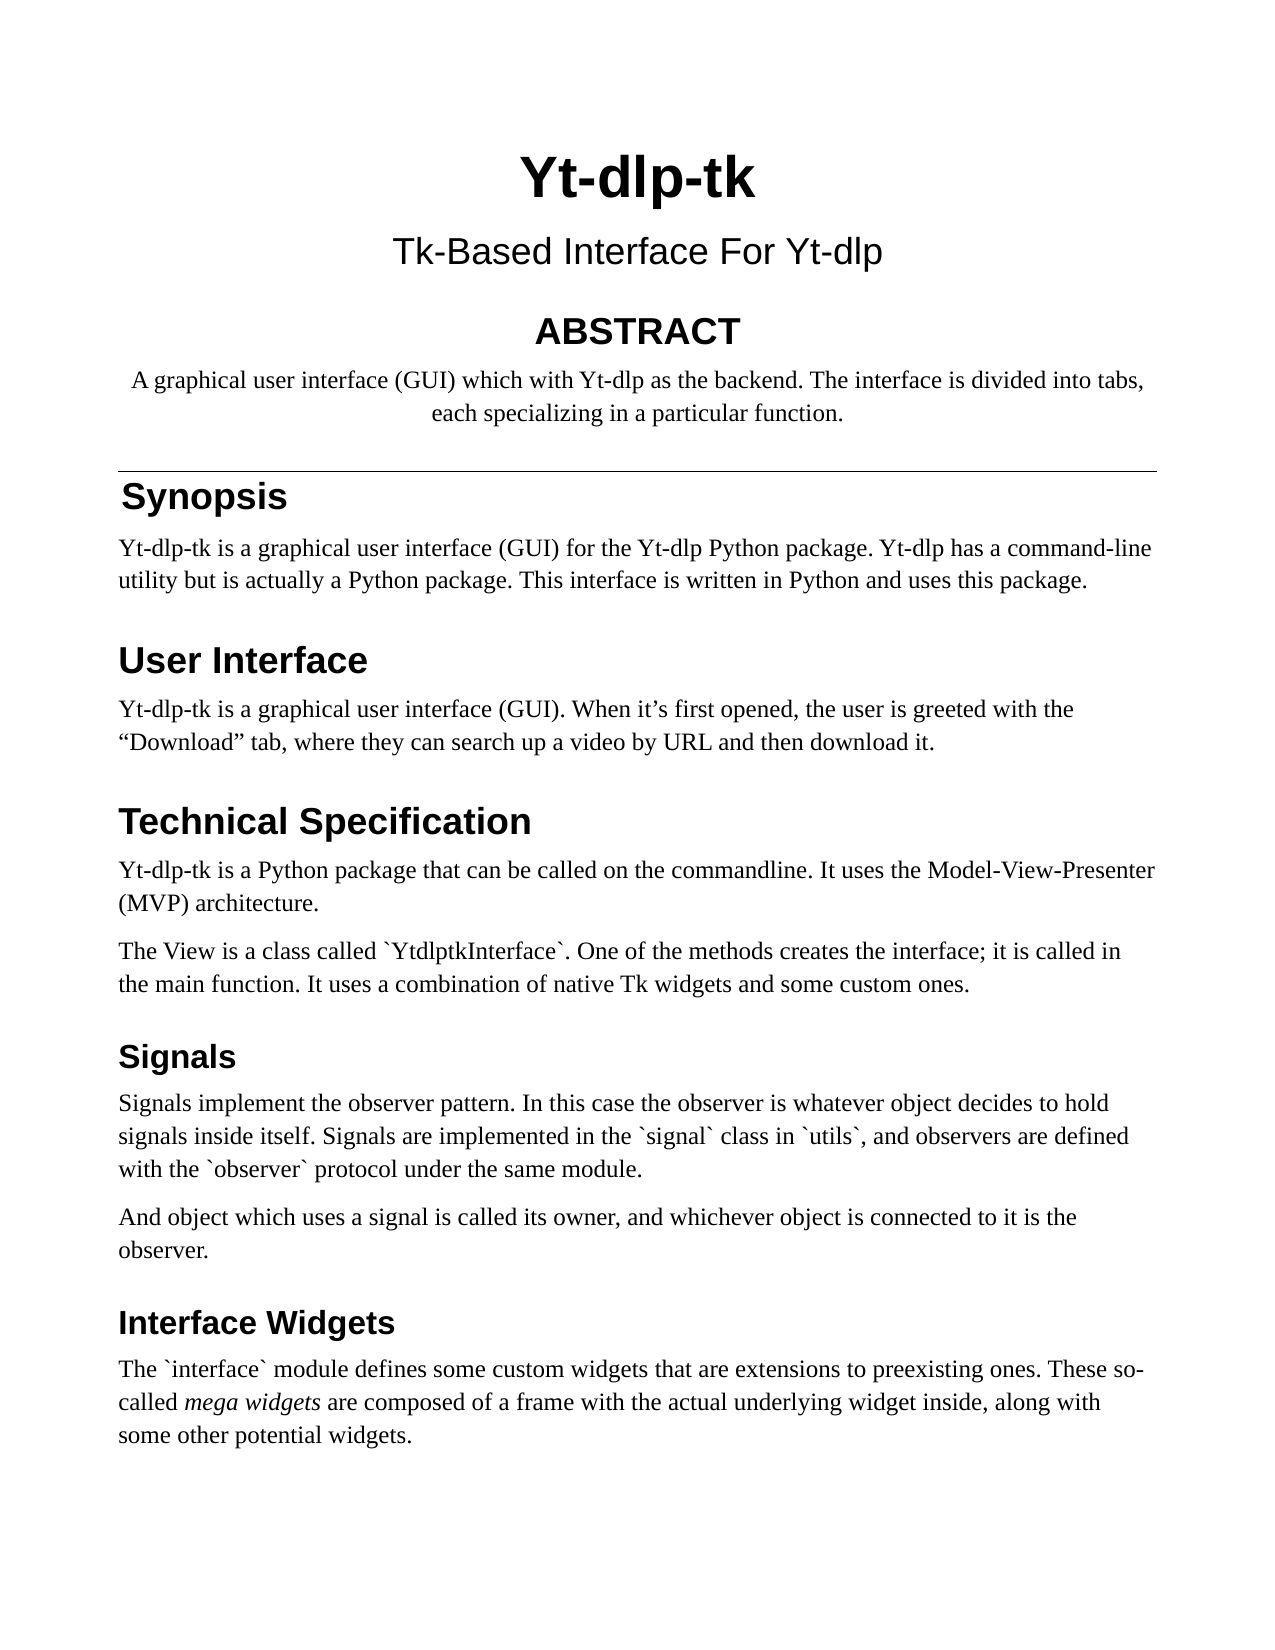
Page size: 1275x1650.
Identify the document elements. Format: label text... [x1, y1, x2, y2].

subtitle Interface Widgets [118, 1303, 1157, 1342]
subtitle Technical Specification [118, 799, 1157, 843]
text And object which uses a signal is called its owner, and whichever object is connected to it is the observer. [118, 1202, 1157, 1263]
text Yt-dlp-tk is a graphical user interface (GUI). When it’s first opened, the user is greeted with the “Download” tab, where they can search up a video by URL and then download it. [118, 694, 1157, 756]
text Yt-dlp-tk is a graphical user interface (GUI) for the Yt-dlp Python package. Yt-dlp has a command-line utility but is actually a Python package. This interface is written in Python and uses this package. [118, 533, 1157, 594]
subtitle User Interface [118, 638, 1157, 681]
subtitle Synopsis [118, 472, 1157, 520]
subtitle ABSTRACT [118, 309, 1157, 353]
subtitle Tk-Based Interface For Yt-dlp [118, 229, 1157, 272]
text The `interface` module defines some custom widgets that are extensions to preexisting ones. These so-called mega widgets are composed of a frame with the actual underlying widget inside, along with some other potential widgets. [118, 1354, 1157, 1449]
title Yt-dlp-tk [118, 143, 1157, 210]
subtitle Signals [118, 1037, 1157, 1076]
text Signals implement the observer pattern. In this case the observer is whatever object decides to hold signals inside itself. Signals are implemented in the `signal` class in `utils`, and observers are defined with the `observer` protocol under the same module. [118, 1088, 1157, 1183]
text The View is a class called `YtdlptkInterface`. One of the methods creates the interface; it is called in the main function. It uses a combination of native Tk widgets and some custom ones. [118, 936, 1157, 997]
text Yt-dlp-tk is a Python package that can be called on the commandline. It uses the Model-View-Presenter (MVP) architecture. [118, 855, 1157, 917]
text A graphical user interface (GUI) which with Yt-dlp as the backend. The interface is divided into tabs, each specializing in a particular function. [118, 365, 1157, 427]
